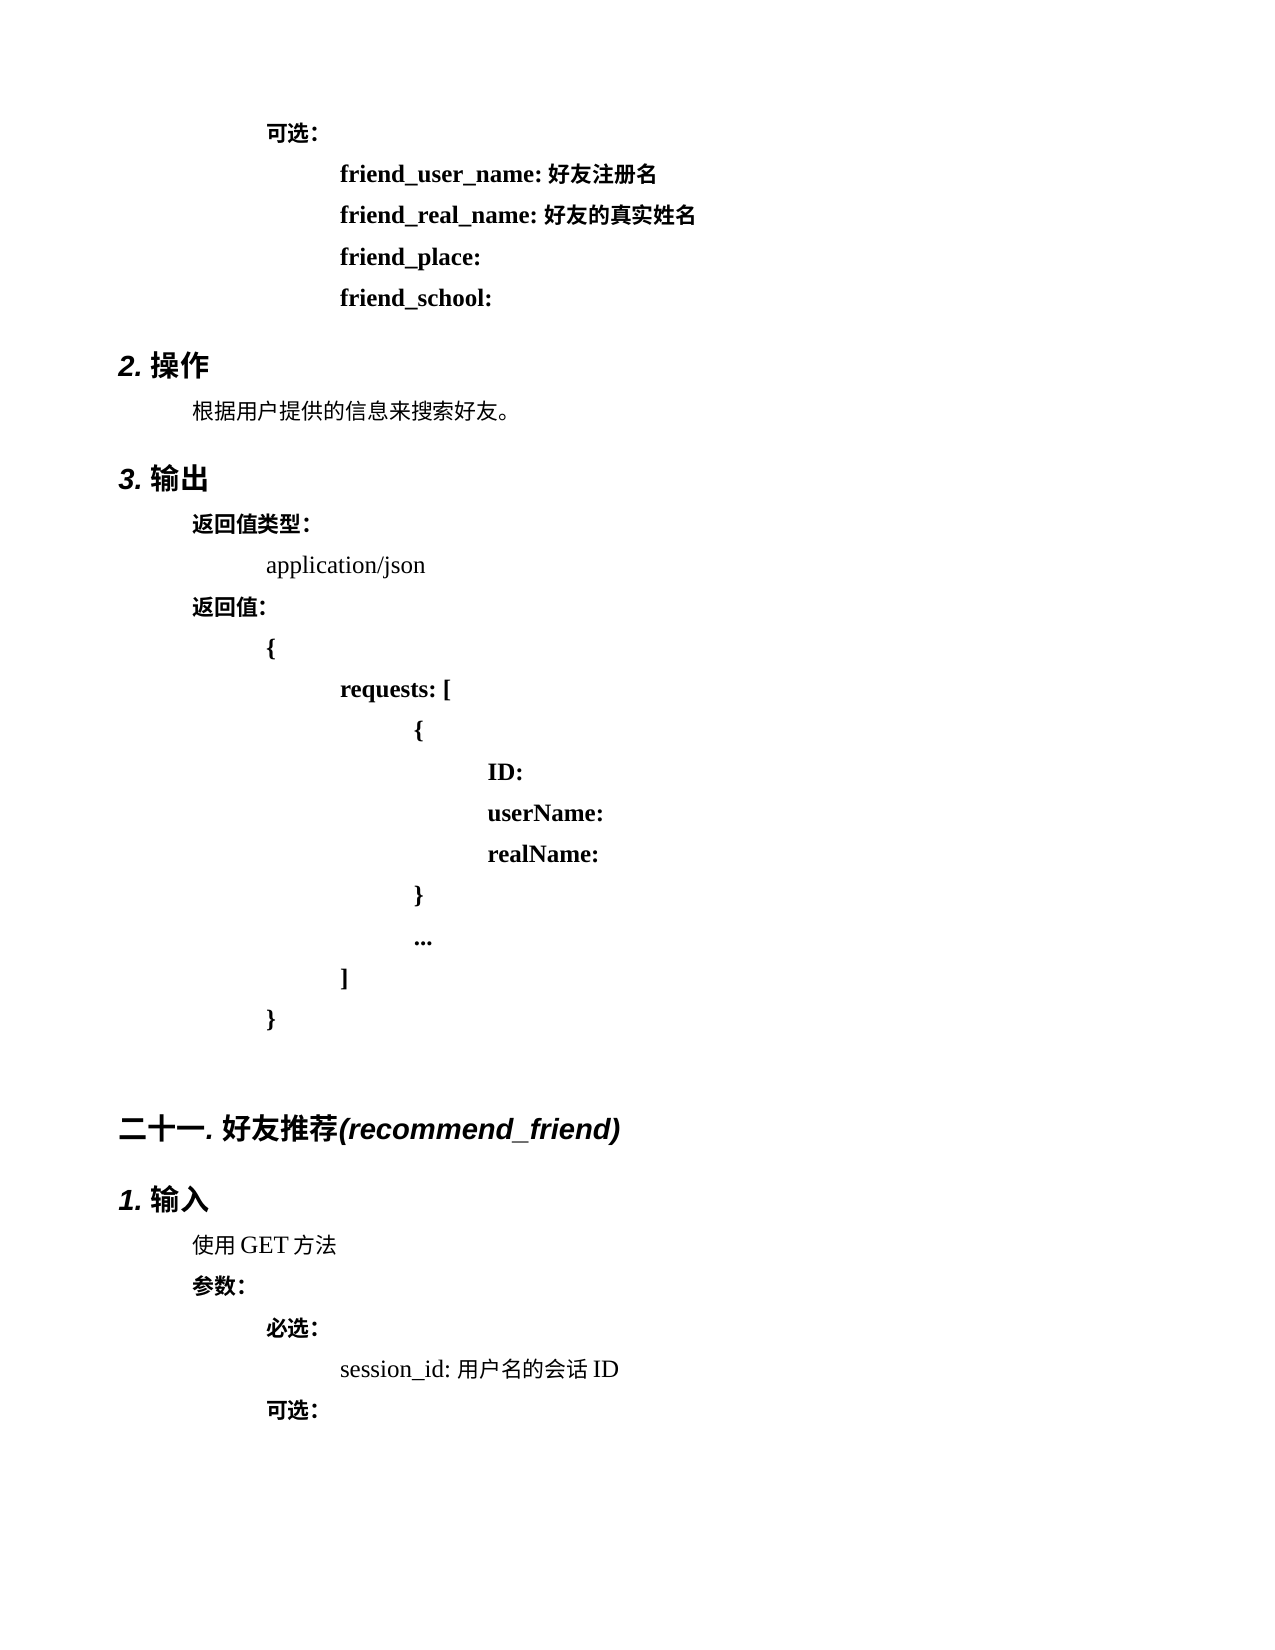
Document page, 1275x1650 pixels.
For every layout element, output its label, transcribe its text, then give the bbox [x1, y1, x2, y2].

text application/json [118, 550, 1157, 579]
text { [118, 633, 1157, 662]
text friend_real_name: 好友的真实姓名 [118, 201, 1157, 229]
subtitle 二十一. 好友推荐(recommend_friend) [118, 1112, 1157, 1146]
subtitle 2. 操作 [118, 349, 1157, 384]
text ID: [118, 757, 1157, 785]
text ] [118, 963, 1157, 992]
text session_id: 用户名的会话ID [118, 1354, 1157, 1383]
text 返回值类型： [118, 509, 1157, 538]
text { [118, 715, 1157, 744]
text 必选： [118, 1313, 1157, 1341]
text 根据用户提供的信息来搜索好友。 [118, 396, 1157, 425]
subtitle 1. 输入 [118, 1183, 1157, 1218]
text 可选： [118, 1395, 1157, 1424]
text } [118, 880, 1157, 909]
text 返回值： [118, 592, 1157, 620]
text requests: [ [118, 674, 1157, 703]
subtitle 3. 输出 [118, 462, 1157, 497]
text friend_school: [118, 283, 1157, 312]
text 可选： [118, 118, 1157, 147]
text realName: [118, 839, 1157, 868]
text userName: [118, 798, 1157, 827]
text } [118, 1004, 1157, 1033]
text ... [118, 922, 1157, 950]
text friend_user_name: 好友注册名 [118, 159, 1157, 188]
text 参数： [118, 1271, 1157, 1300]
text friend_place: [118, 242, 1157, 271]
text 使用GET方法 [118, 1230, 1157, 1259]
